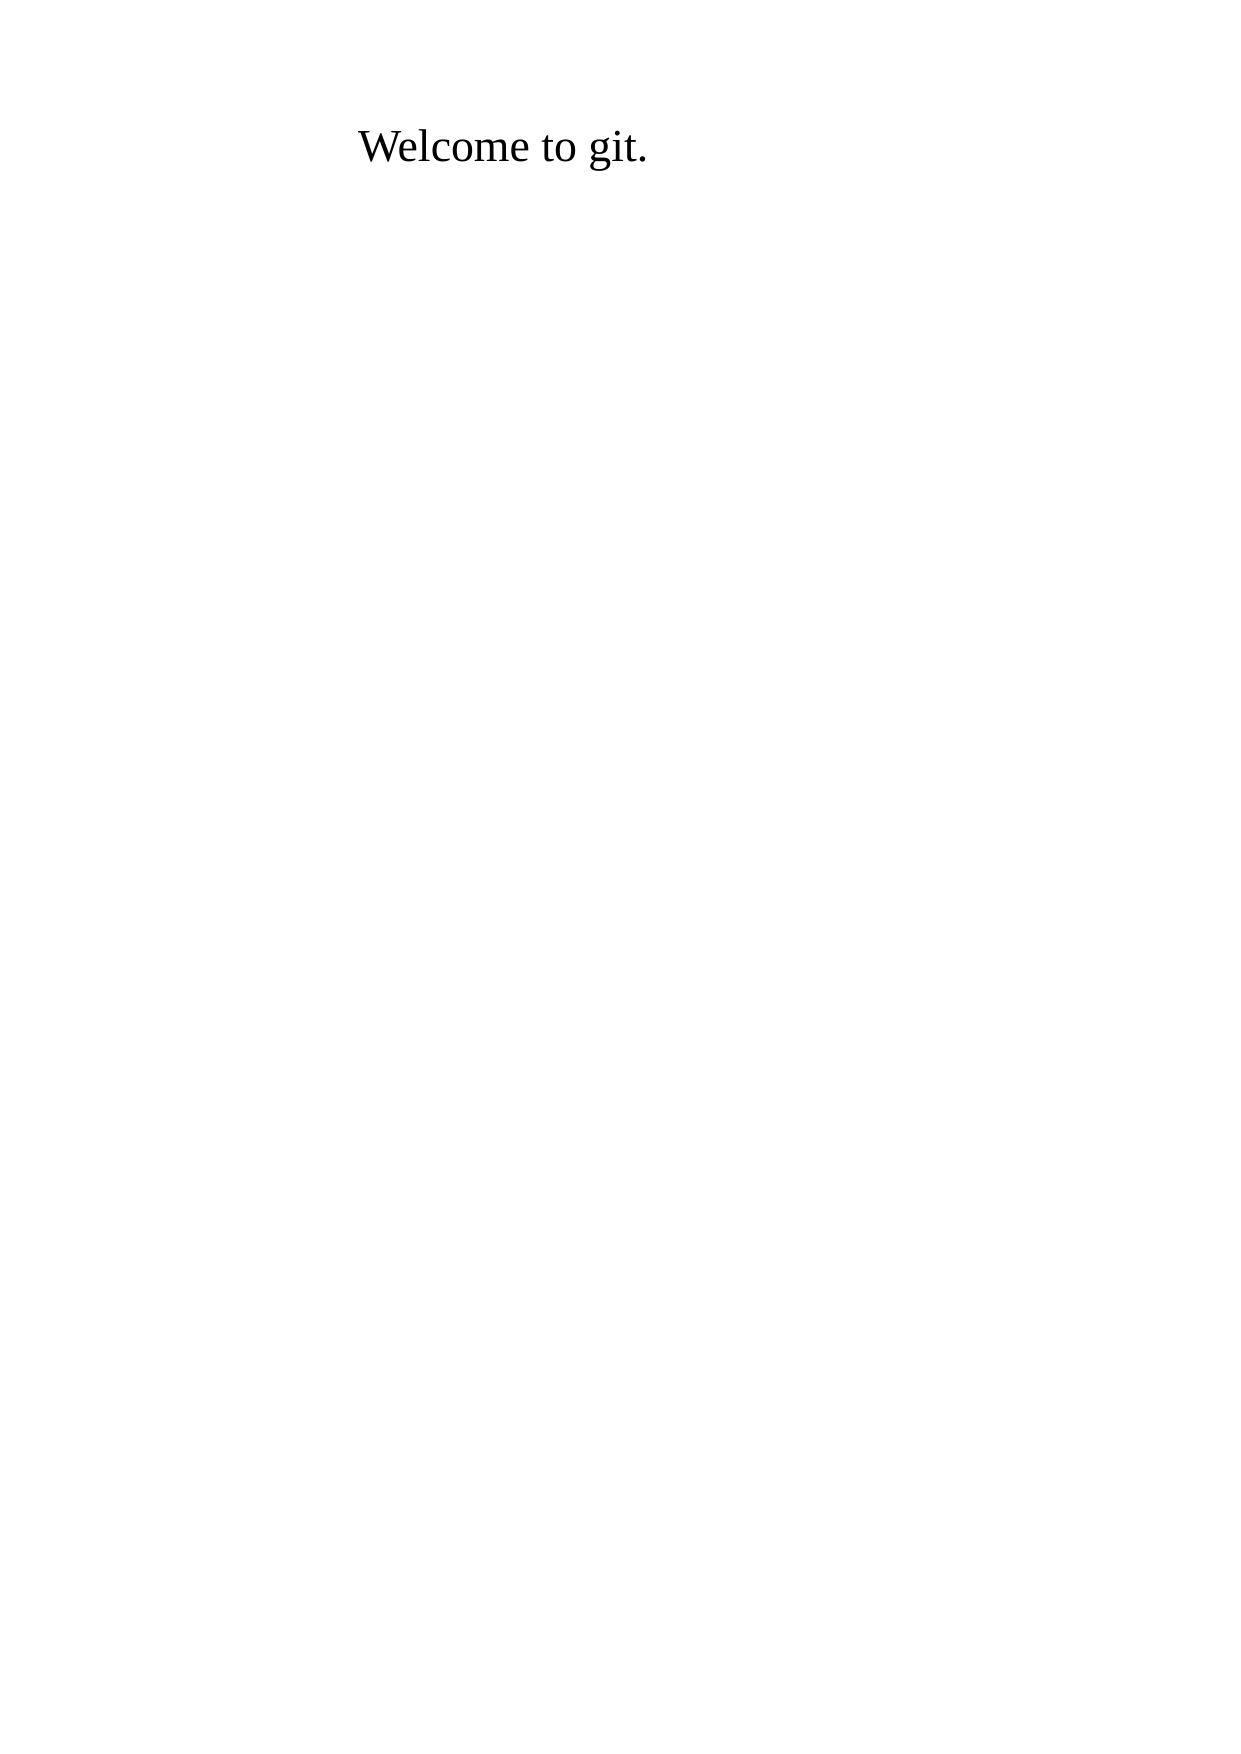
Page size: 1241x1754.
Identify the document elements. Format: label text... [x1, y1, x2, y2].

text Welcome to git. [118, 118, 1122, 171]
